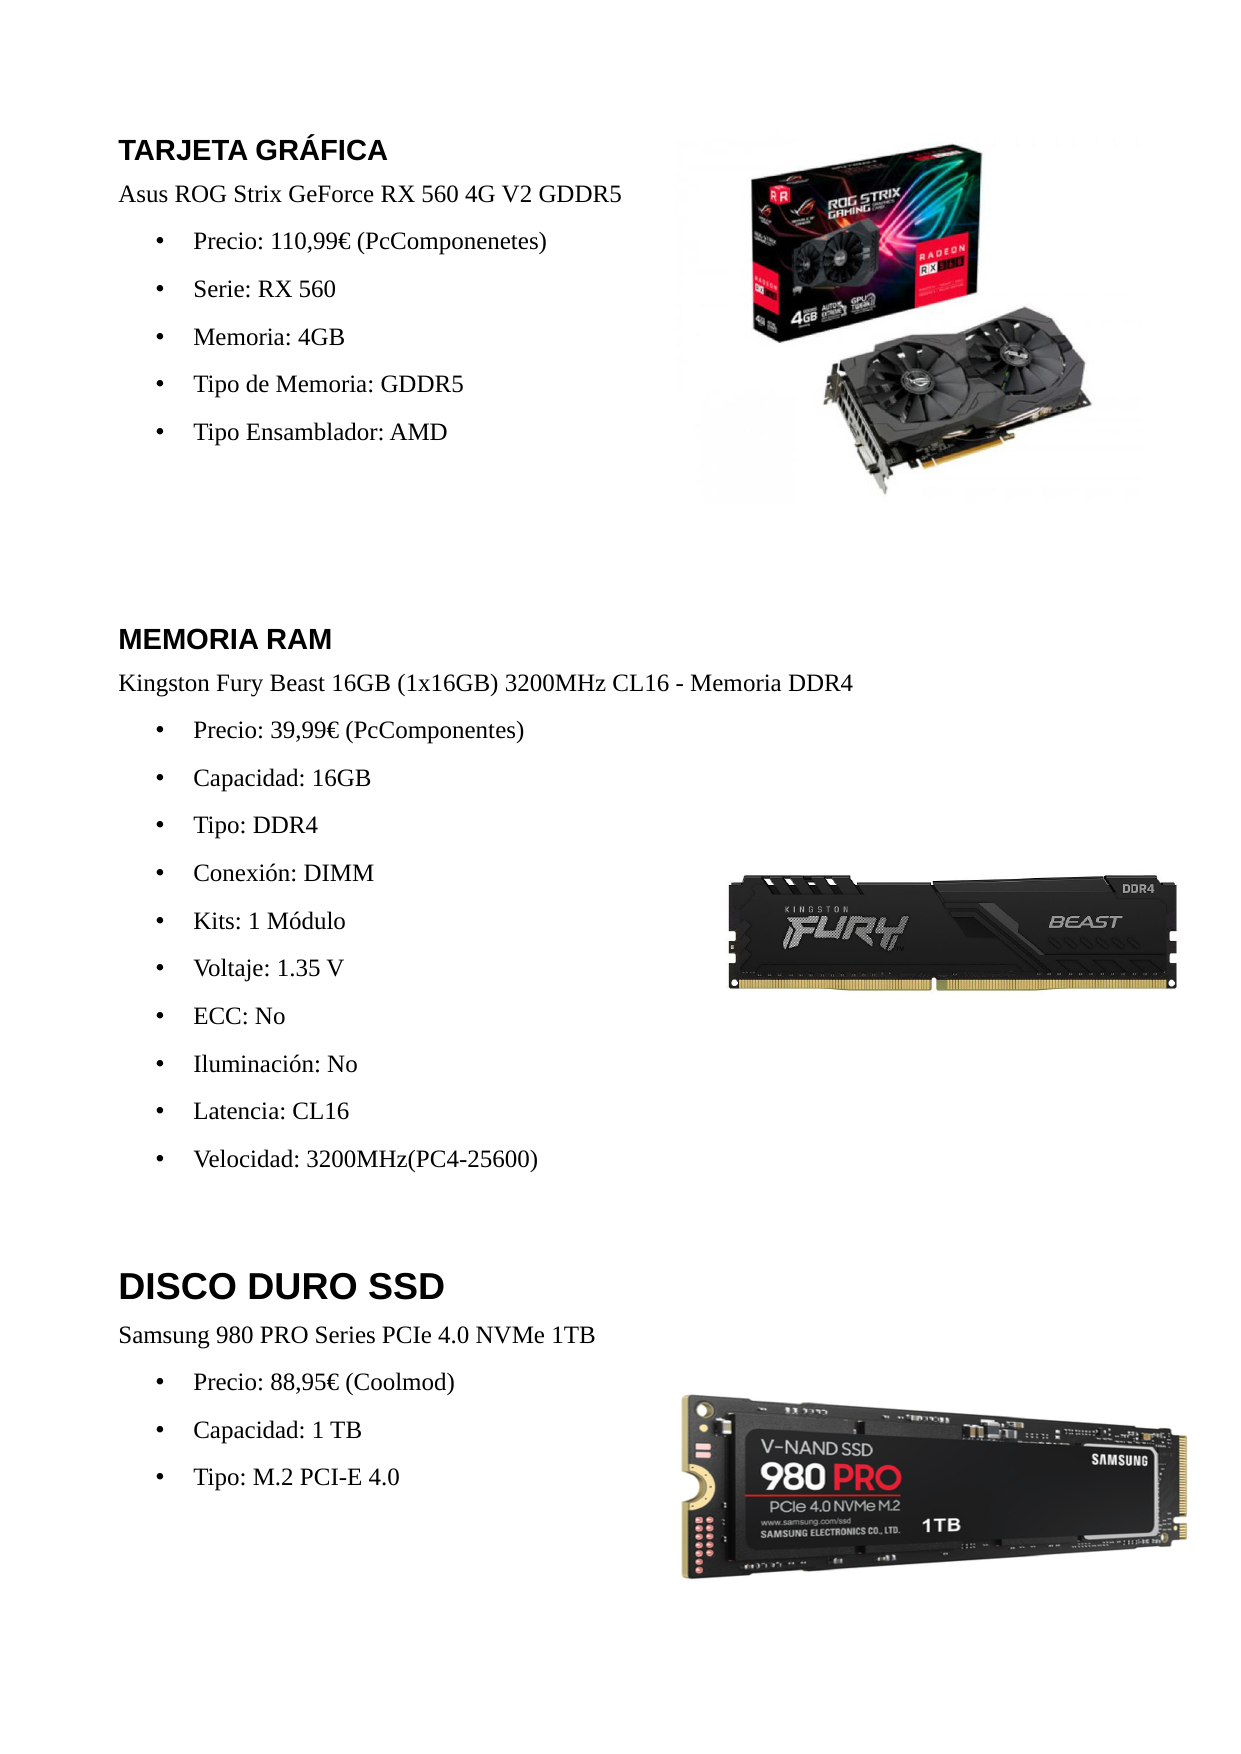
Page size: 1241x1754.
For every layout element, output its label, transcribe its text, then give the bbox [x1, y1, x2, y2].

list Latencia: CL16 [156, 1096, 715, 1125]
text Samsung 980 PRO Series PCIe 4.0 NVMe 1TB [118, 1320, 657, 1348]
subtitle TARJETA GRÁFICA [118, 133, 673, 166]
list Tipo Ensamblador: AMD [156, 417, 673, 446]
list Precio: 110,99€ (PcComponenetes) [156, 226, 673, 255]
list Capacidad: 1 TB [156, 1415, 657, 1444]
list Memoria: 4GB [156, 322, 673, 350]
list ECC: No [156, 1001, 715, 1030]
list Velocidad: 3200MHz(PC4-25600) [156, 1144, 1122, 1173]
list Tipo de Memoria: GDDR5 [156, 369, 673, 398]
list Tipo: M.2 PCI-E 4.0 [156, 1462, 657, 1491]
list Iluminación: No [156, 1049, 715, 1077]
subtitle DISCO DURO SSD [118, 1264, 1122, 1307]
list Conexión: DIMM [156, 858, 715, 887]
list Precio: 88,95€ (Coolmod) [156, 1367, 657, 1396]
list Tipo: DDR4 [156, 811, 715, 839]
list Precio: 39,99€ (PcComponentes) [156, 715, 715, 744]
picture [657, 1279, 1200, 1683]
list Serie: RX 560 [156, 274, 673, 303]
list Kits: 1 Módulo [156, 906, 715, 934]
text Asus ROG Strix GeForce RX 560 4G V2 GDDR5 [118, 179, 673, 207]
text Kingston Fury Beast 16GB (1x16GB) 3200MHz CL16 - Memoria DDR4 [118, 668, 1122, 697]
subtitle MEMORIA RAM [118, 622, 1122, 655]
picture [715, 695, 1182, 1134]
picture [673, 77, 1142, 543]
list Voltaje: 1.35 V [156, 953, 715, 982]
list Capacidad: 16GB [156, 763, 715, 792]
